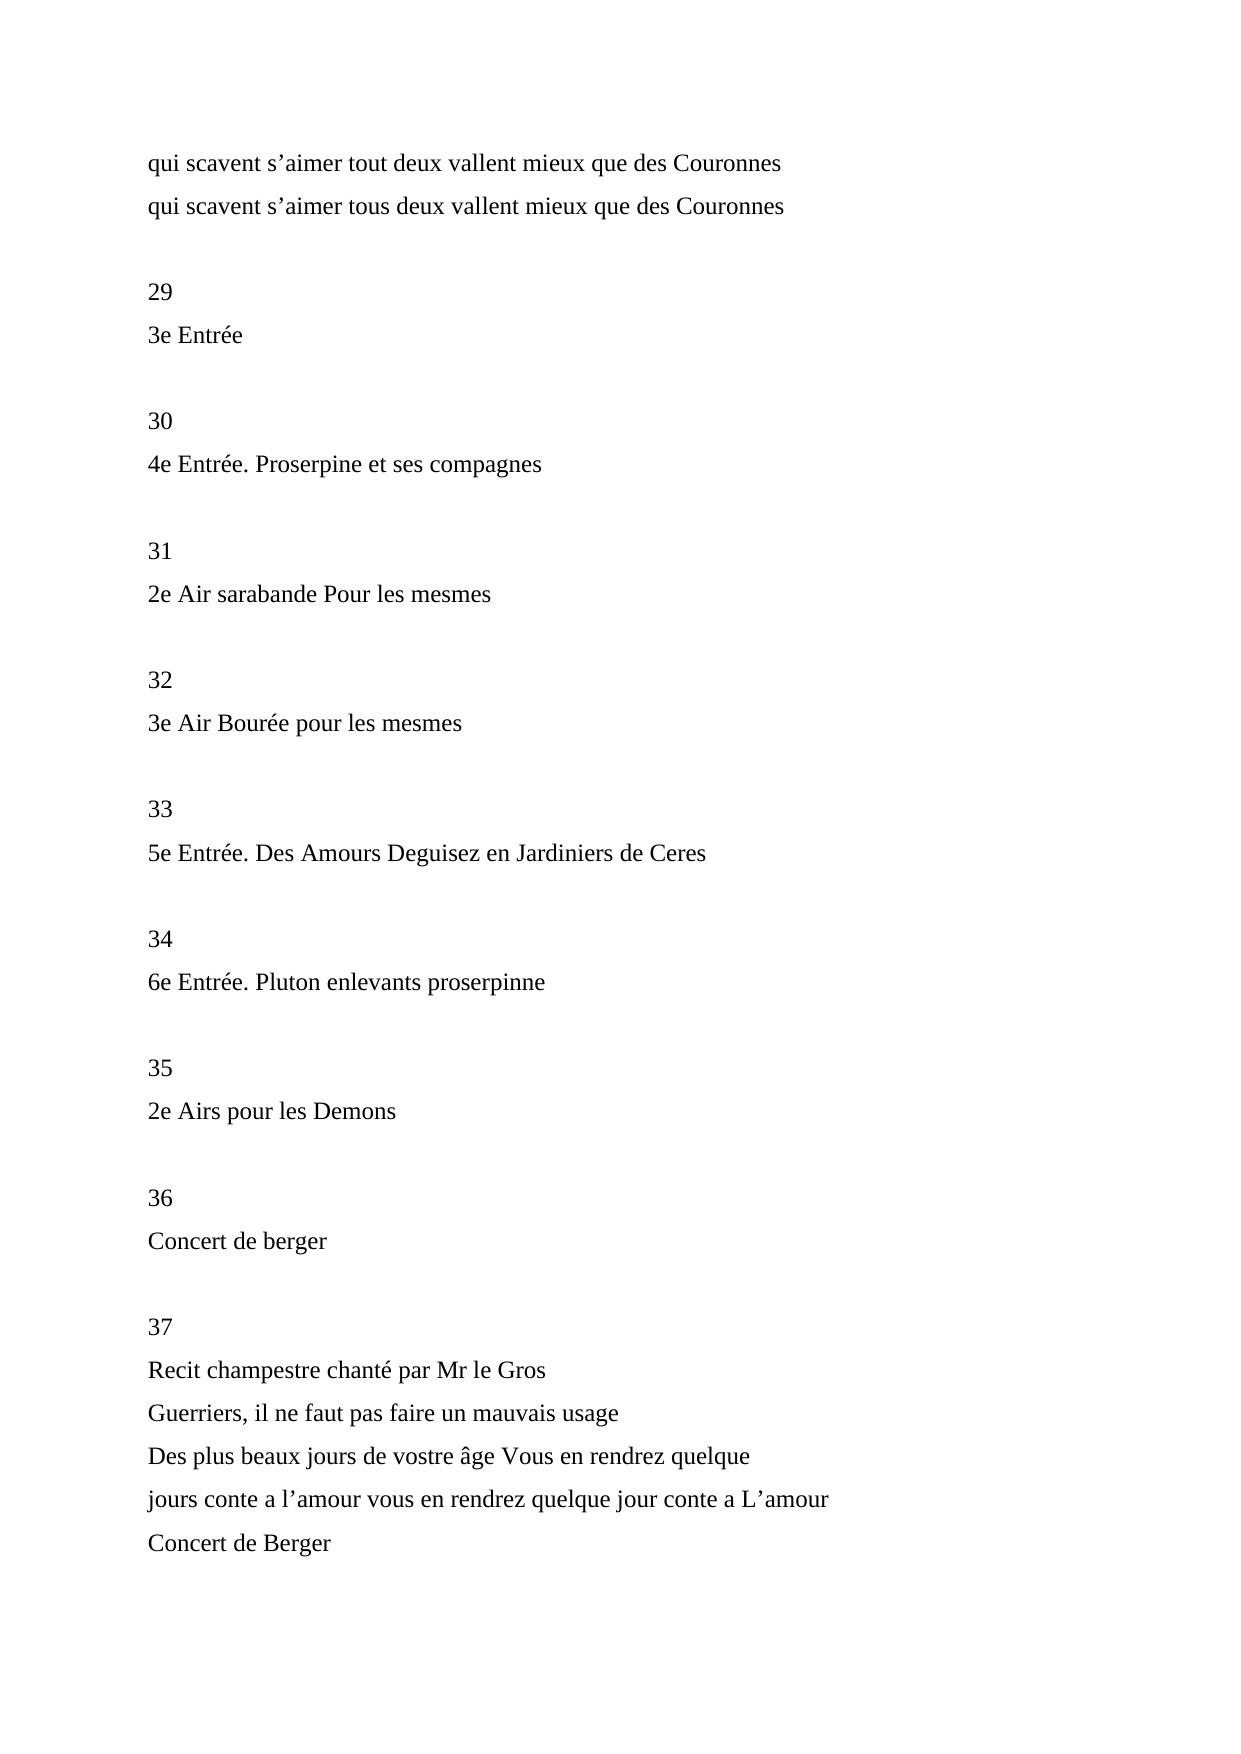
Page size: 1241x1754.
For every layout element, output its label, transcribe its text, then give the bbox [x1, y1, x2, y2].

text 6e Entrée. Pluton enlevants proserpinne [148, 967, 1093, 996]
text 34 [148, 924, 1093, 953]
text Concert de berger [148, 1226, 1093, 1254]
text 29 [148, 277, 1093, 306]
text 2e Airs pour les Demons [148, 1096, 1093, 1125]
text 3e Air Bourée pour les mesmes [148, 708, 1093, 737]
text 2e Air sarabande Pour les mesmes [148, 579, 1093, 608]
text 31 [148, 536, 1093, 564]
text 5e Entrée. Des Amours Deguisez en Jardiniers de Ceres [148, 838, 1093, 866]
text qui scavent s’aimer tout deux vallent mieux que des Couronnes [148, 148, 1093, 176]
text 35 [148, 1053, 1093, 1082]
text Concert de Berger [148, 1528, 1093, 1556]
text 4e Entrée. Proserpine et ses compagnes [148, 449, 1093, 478]
text 3e Entrée [148, 320, 1093, 349]
text qui scavent s’aimer tous deux vallent mieux que des Couronnes [148, 191, 1093, 219]
text 32 [148, 665, 1093, 694]
text Recit champestre chanté par Mr le Gros [148, 1355, 1093, 1384]
text Des plus beaux jours de vostre âge Vous en rendrez quelque [148, 1441, 1093, 1470]
text 37 [148, 1312, 1093, 1341]
text jours conte a l’amour vous en rendrez quelque jour conte a L’amour [148, 1484, 1093, 1513]
text 30 [148, 406, 1093, 435]
text Guerriers, il ne faut pas faire un mauvais usage [148, 1398, 1093, 1427]
text 33 [148, 794, 1093, 823]
text 36 [148, 1183, 1093, 1211]
